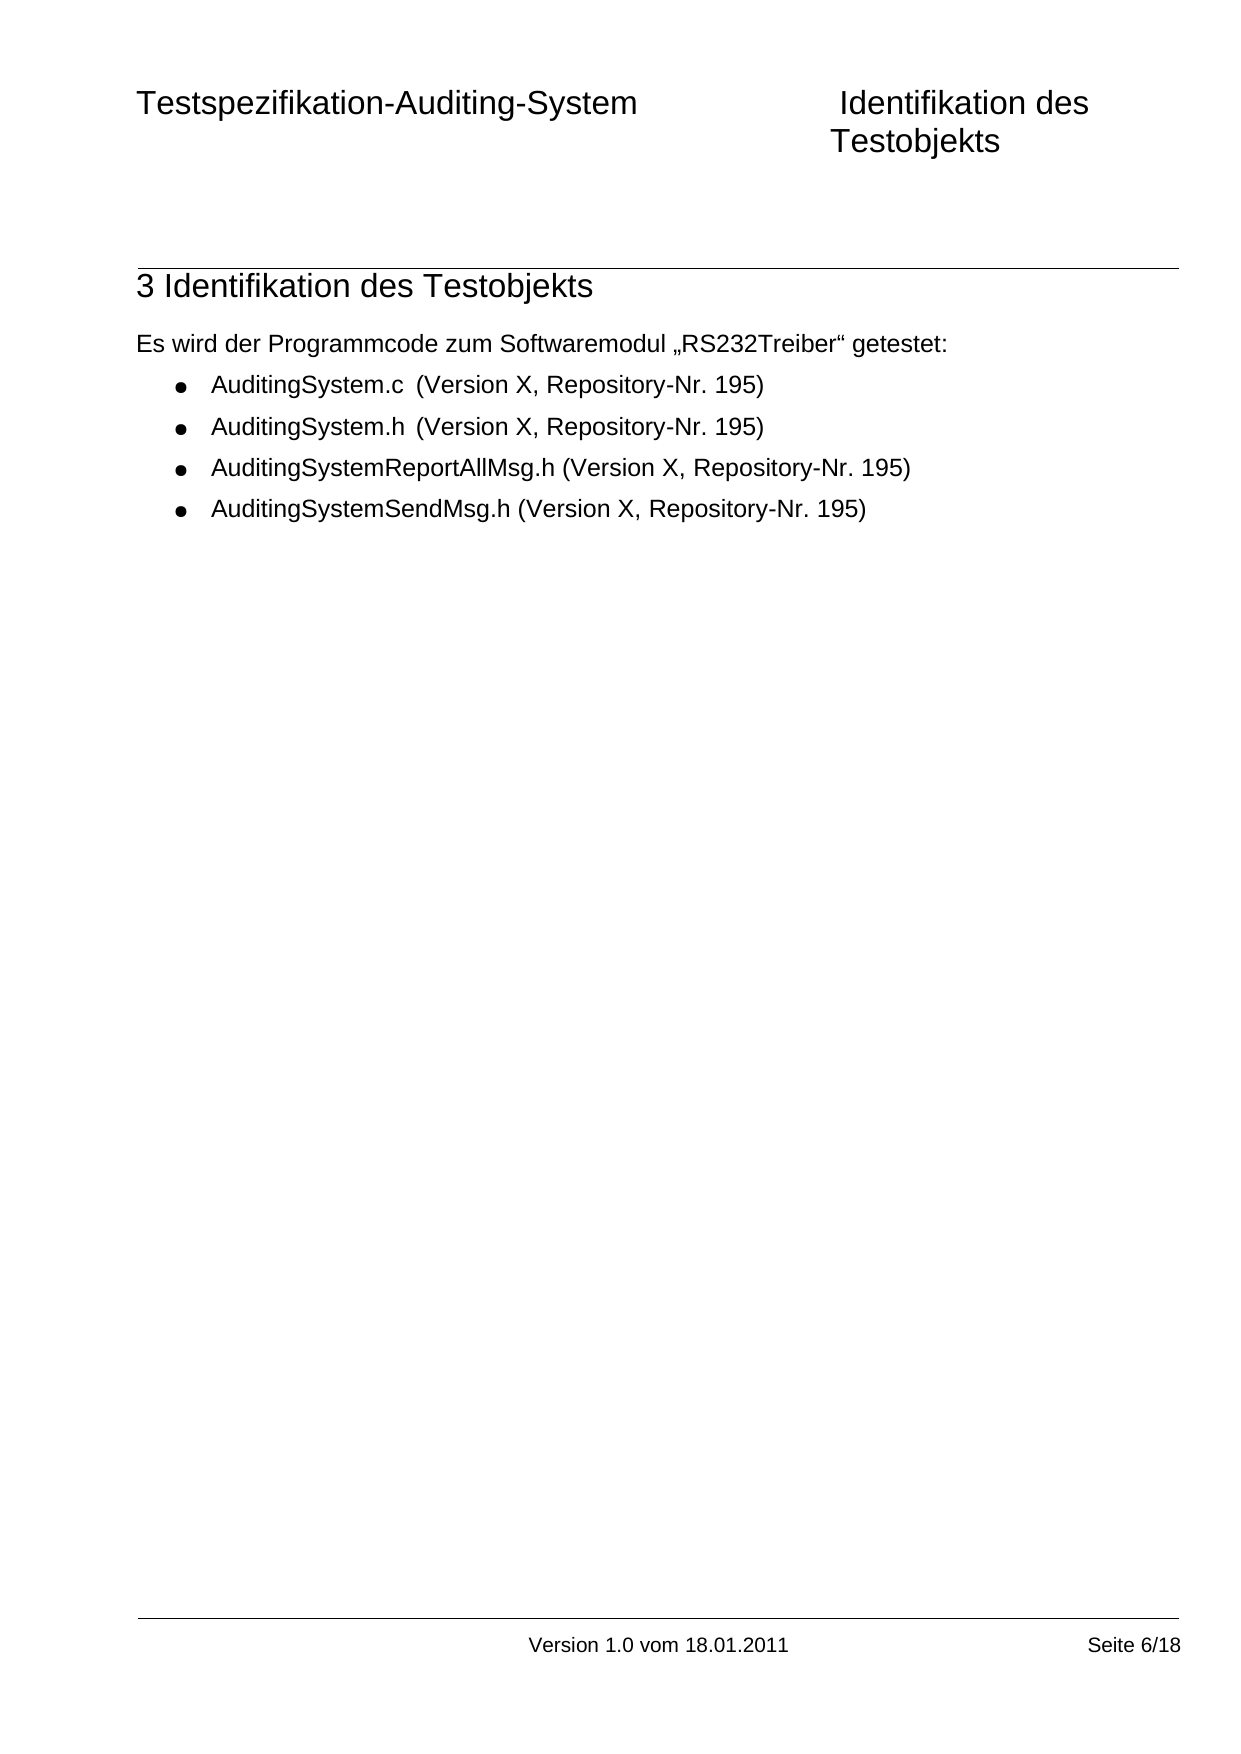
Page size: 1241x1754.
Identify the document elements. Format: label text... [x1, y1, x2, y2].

text Es wird der Programmcode zum Softwaremodul „RS232Treiber“ getestet: [136, 329, 1181, 358]
list AuditingSystemSendMsg.h (Version X, Repository-Nr. 195) [173, 494, 1181, 523]
subtitle Identifikation des Testobjekts [136, 289, 526, 304]
list AuditingSystem.c (Version X, Repository-Nr. 195) [173, 371, 1181, 399]
list AuditingSystemReportAllMsg.h (Version X, Repository-Nr. 195) [173, 453, 1181, 482]
subtitle Identifikation des Testobjekts [527, 289, 1181, 304]
list AuditingSystem.h (Version X, Repository-Nr. 195) [173, 412, 1181, 441]
